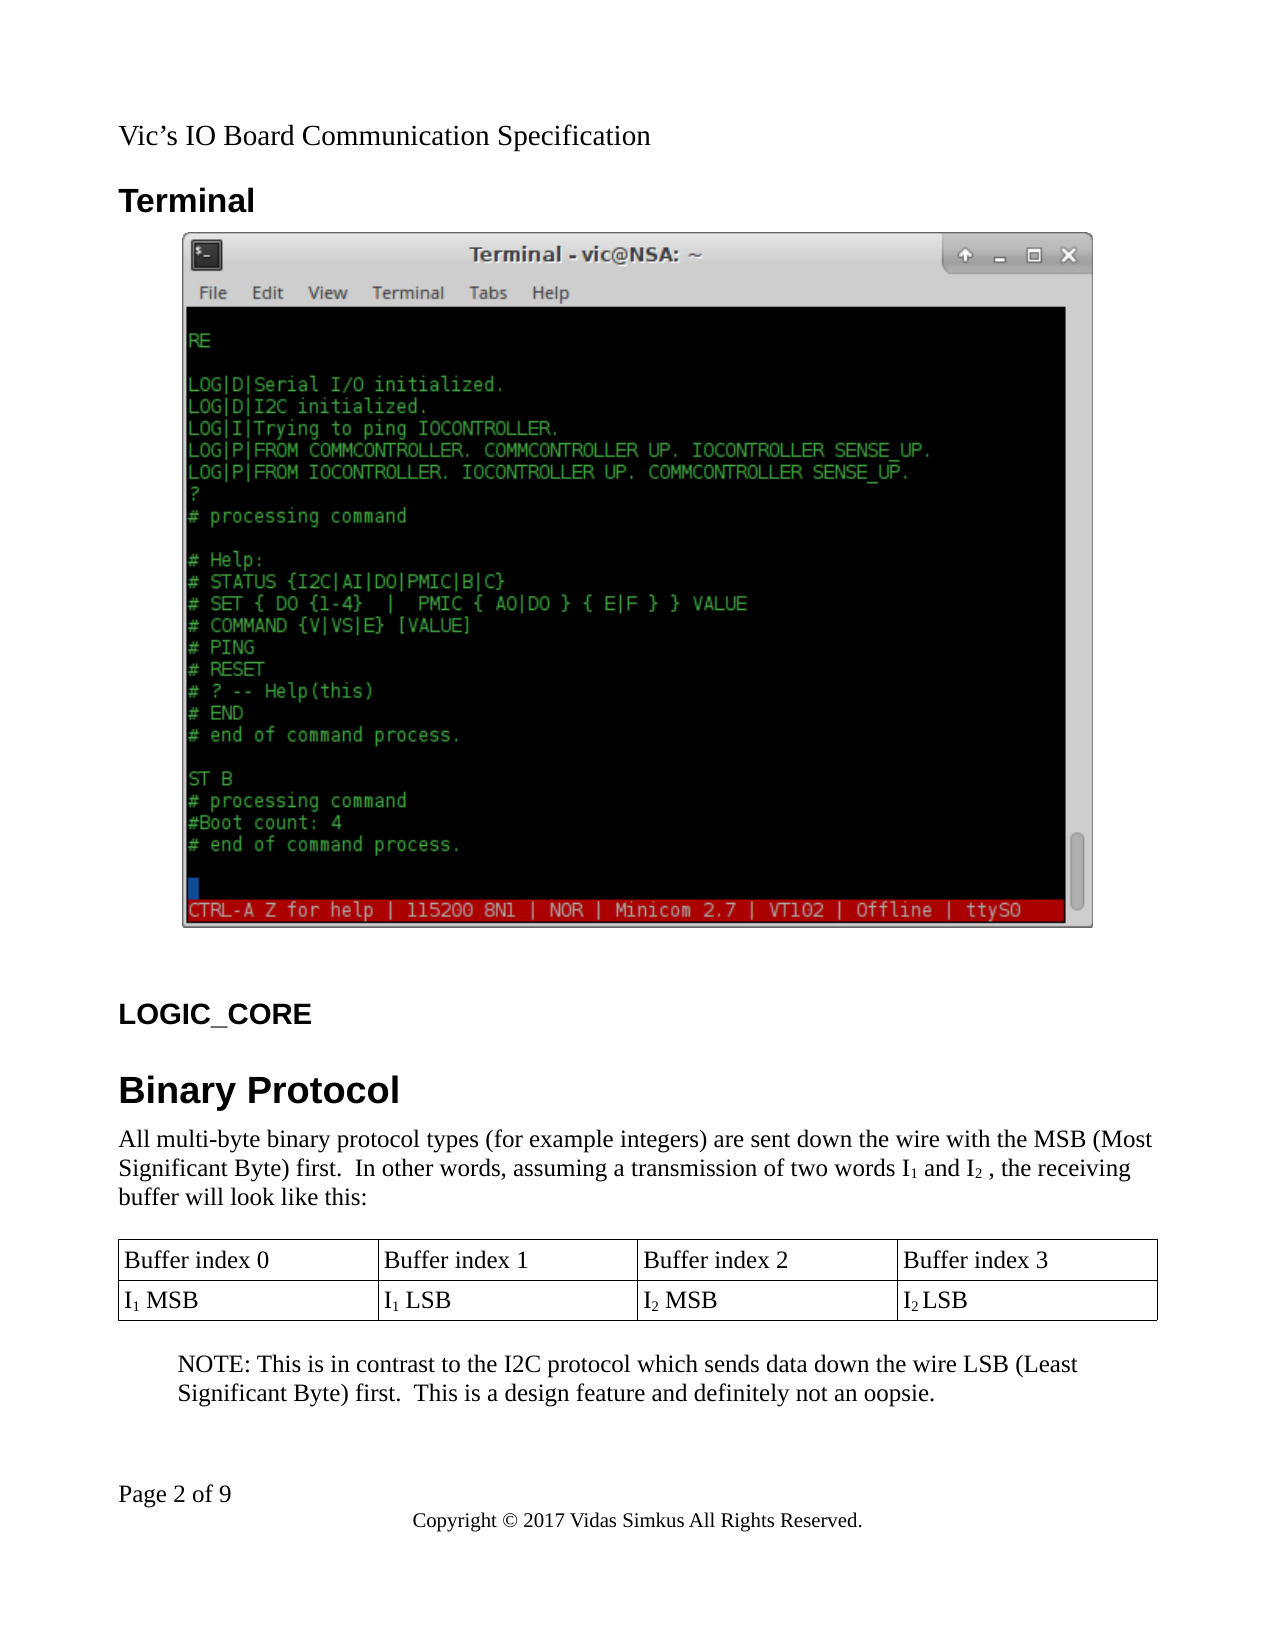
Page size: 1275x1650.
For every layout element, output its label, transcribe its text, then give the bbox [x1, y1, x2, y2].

subtitle Terminal [118, 181, 1157, 220]
table_cell I1 LSB [379, 1281, 637, 1320]
table_cell I2 LSB [898, 1281, 1157, 1320]
table_header Buffer index 3 [898, 1240, 1157, 1280]
table_header Buffer index 0 [119, 1240, 378, 1280]
table_header Buffer index 2 [638, 1240, 897, 1280]
table_cell I2 MSB [638, 1281, 897, 1320]
table_header Buffer index 1 [379, 1240, 637, 1280]
table_cell I1 MSB [119, 1281, 378, 1320]
subtitle Binary Protocol [118, 1068, 1157, 1112]
subtitle LOGIC_CORE [118, 997, 1157, 1031]
text NOTE: This is in contrast to the I2C protocol which sends data down the wire LSB (Least Significant Byte) first. This is a design feature and definitely not an oopsie. [177, 1349, 1098, 1406]
text All multi-byte binary protocol types (for example integers) are sent down the wire with the MSB (Most Significant Byte) first. In other words, assuming a transmission of two words I1 and I2 , the receiving buffer will look like this: [118, 1124, 1157, 1211]
picture [182, 232, 1093, 928]
